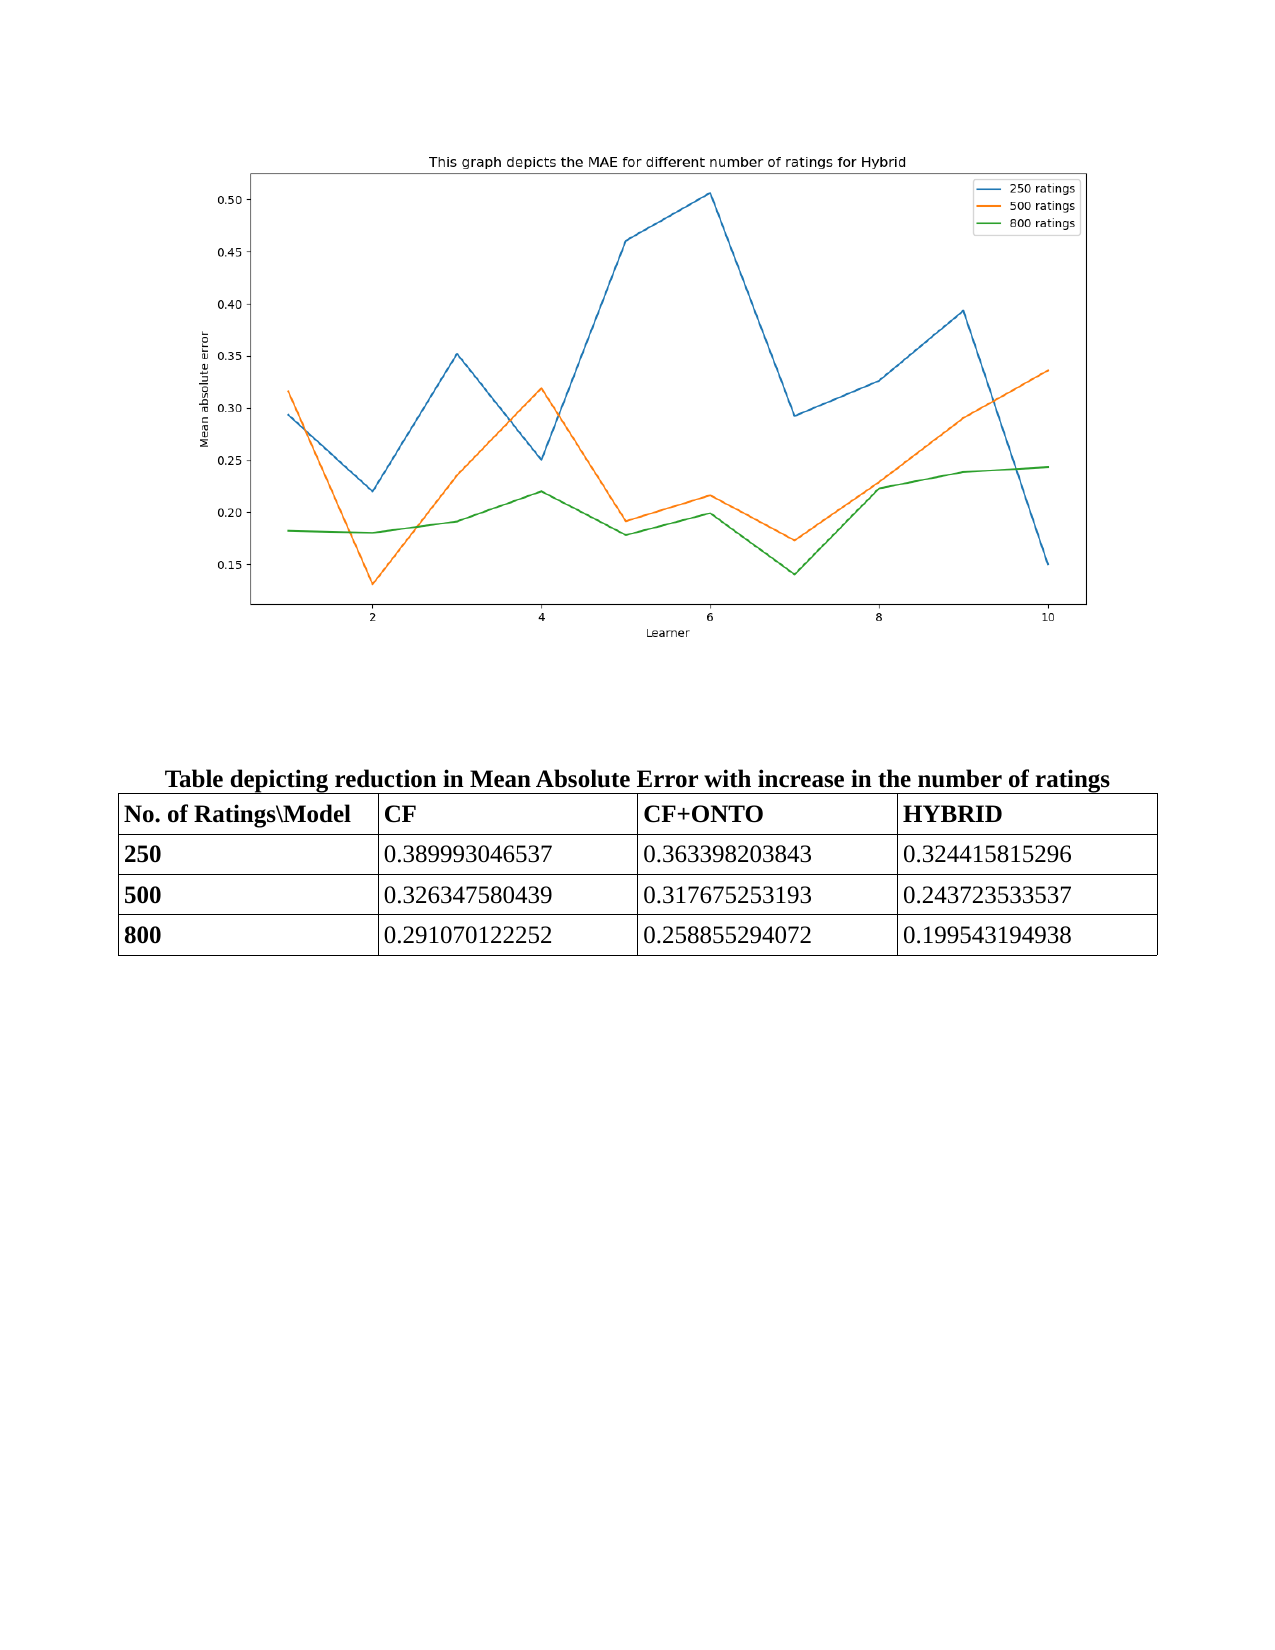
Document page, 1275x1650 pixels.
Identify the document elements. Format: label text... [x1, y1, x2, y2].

table_cell 0.199543194938 [898, 915, 1157, 954]
table_cell 0.324415815296 [898, 835, 1157, 874]
table_header No. of Ratings\Model [119, 794, 378, 833]
picture [130, 120, 1170, 650]
table_cell 0.243723533537 [898, 875, 1157, 914]
table_header CF [379, 794, 637, 833]
table_cell 500 [119, 875, 378, 914]
table_cell 0.291070122252 [379, 915, 637, 954]
table_cell 0.326347580439 [379, 875, 637, 914]
table_header HYBRID [898, 794, 1157, 833]
table_cell 0.363398203843 [638, 835, 897, 874]
table_cell 800 [119, 915, 378, 954]
text Table depicting reduction in Mean Absolute Error with increase in the number of ratings [118, 764, 1157, 793]
table_cell 0.389993046537 [379, 835, 637, 874]
table_cell 250 [119, 835, 378, 874]
table_cell 0.317675253193 [638, 875, 897, 914]
table_header CF+ONTO [638, 794, 897, 833]
table_cell 0.258855294072 [638, 915, 897, 954]
